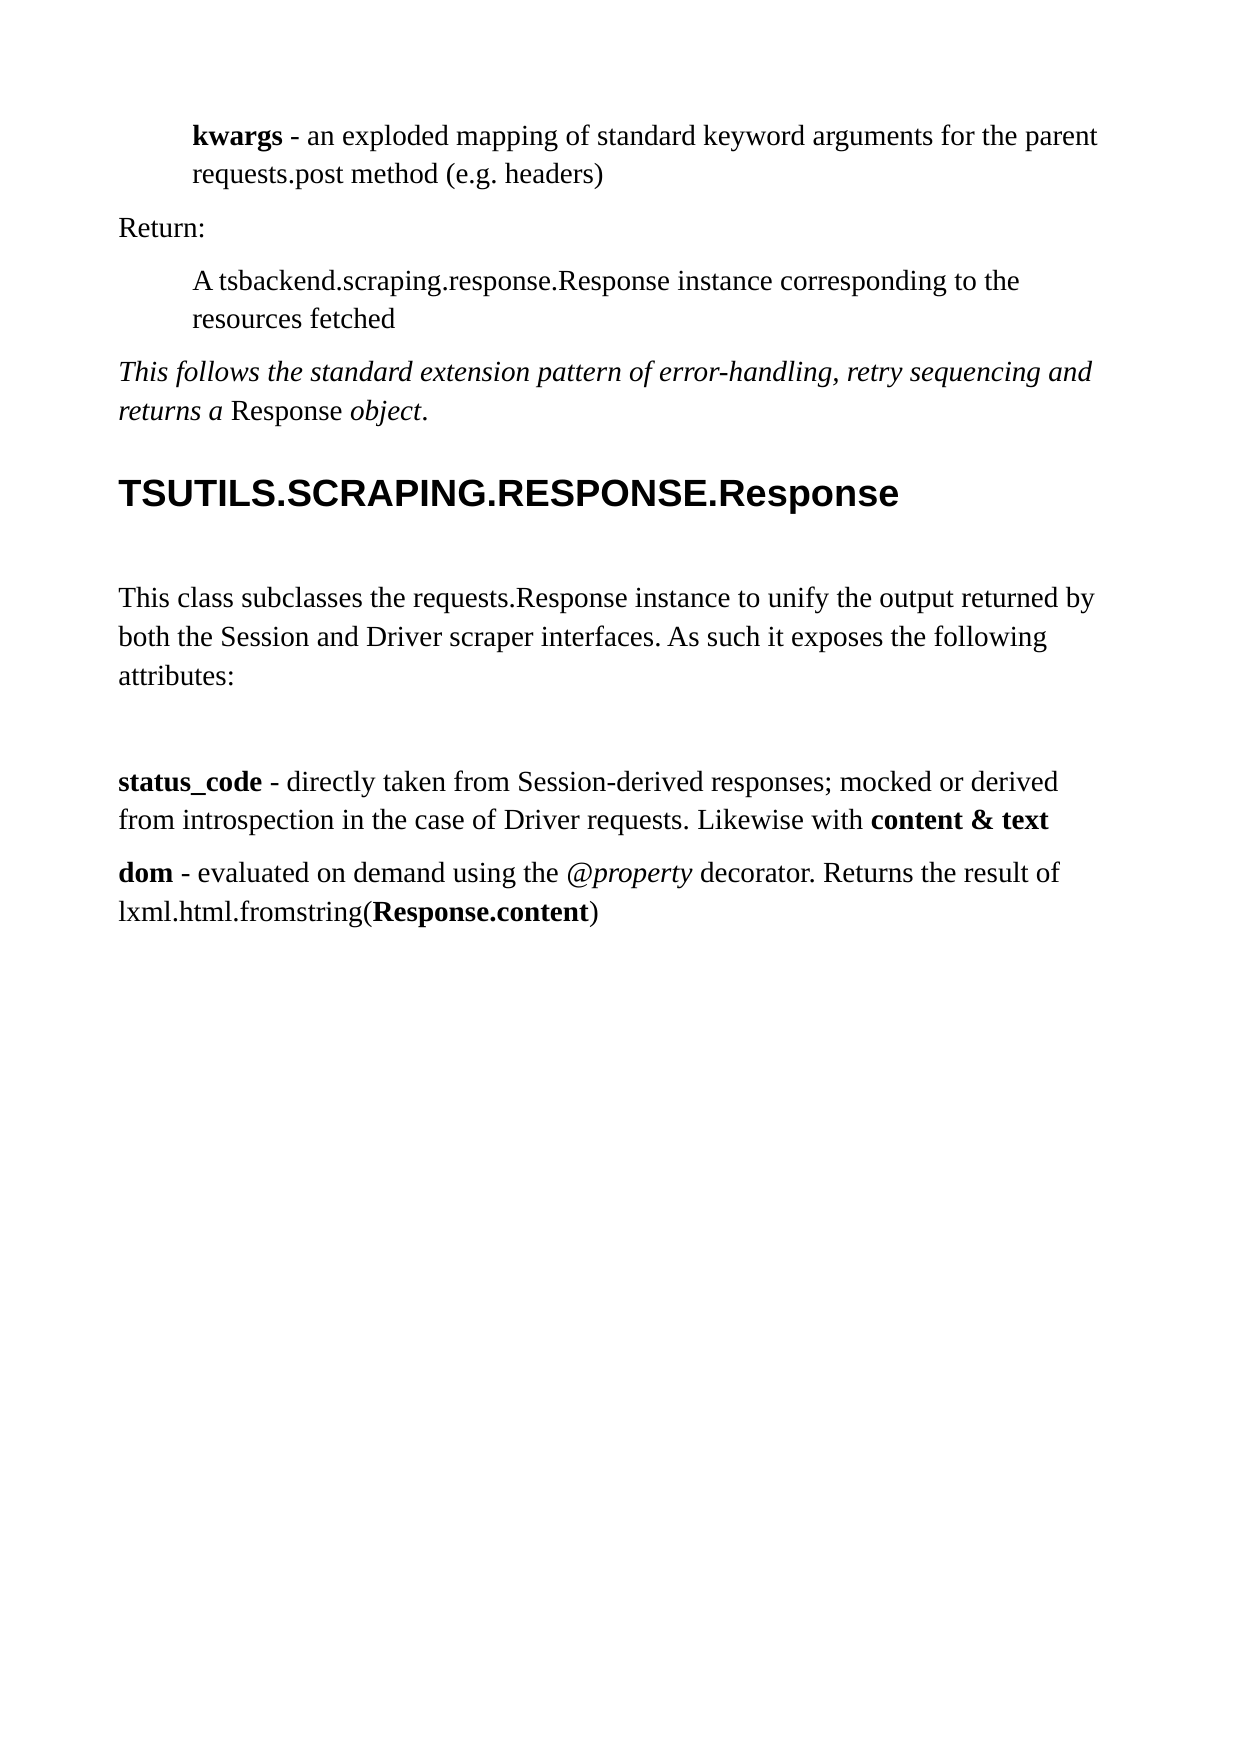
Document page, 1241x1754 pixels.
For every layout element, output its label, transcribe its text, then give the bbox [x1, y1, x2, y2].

text This class subclasses the requests.Response instance to unify the output returned by both the Session and Driver scraper interfaces. As such it exposes the following attributes: [118, 581, 1122, 691]
text This follows the standard extension pattern of error-handling, retry sequencing and returns a Response object. [118, 354, 1122, 427]
text dom - evaluated on demand using the @property decorator. Returns the result of lxml.html.fromstring(Response.content) [118, 856, 1122, 928]
text Return: [118, 210, 1122, 243]
subtitle TSUTILS.SCRAPING.RESPONSE.Response [118, 471, 1122, 515]
text A tsbackend.scraping.response.Response instance corresponding to the resources fetched [118, 263, 1122, 335]
text status_code - directly taken from Session-derived responses; mocked or derived from introspection in the case of Driver requests. Likewise with content & text [118, 764, 1122, 836]
text kwargs - an exploded mapping of standard keyword arguments for the parent requests.post method (e.g. headers) [118, 118, 1122, 190]
